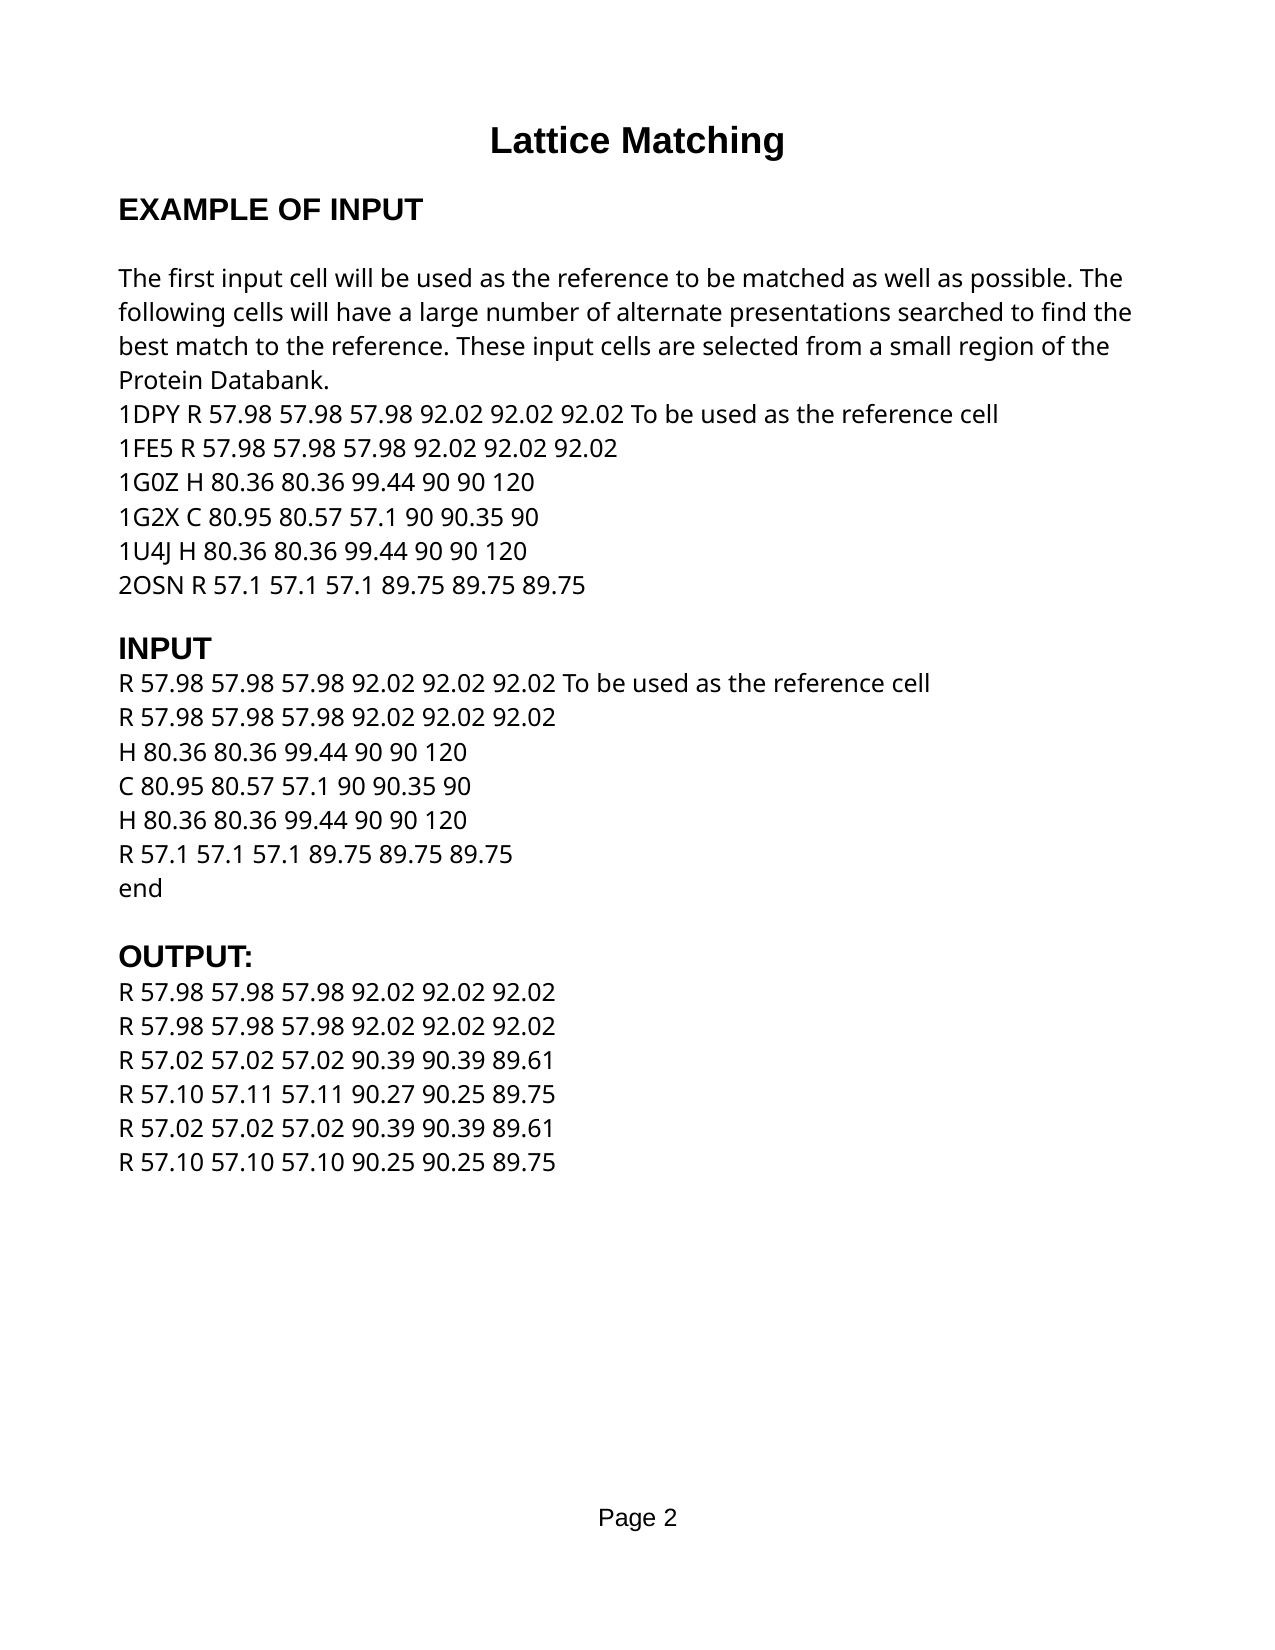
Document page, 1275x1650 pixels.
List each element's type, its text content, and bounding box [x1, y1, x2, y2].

text R 57.02 57.02 57.02 90.39 90.39 89.61 [118, 1043, 1157, 1077]
text The first input cell will be used as the reference to be matched as well as possible. The following cells will have a large number of alternate presentations searched to find the best match to the reference. These input cells are selected from a small region of the Protein Databank. [118, 261, 1157, 397]
text R 57.98 57.98 57.98 92.02 92.02 92.02 [118, 700, 1157, 734]
text 1U4J H 80.36 80.36 99.44 90 90 120 [118, 533, 1157, 567]
text R 57.1 57.1 57.1 89.75 89.75 89.75 [118, 836, 1157, 870]
text 1G0Z H 80.36 80.36 99.44 90 90 120 [118, 465, 1157, 499]
text EXAMPLE OF INPUT [118, 191, 1157, 227]
text C 80.95 80.57 57.1 90 90.35 90 [118, 768, 1157, 802]
text 2OSN R 57.1 57.1 57.1 89.75 89.75 89.75 [118, 567, 1157, 601]
text H 80.36 80.36 99.44 90 90 120 [118, 802, 1157, 836]
text R 57.02 57.02 57.02 90.39 90.39 89.61 [118, 1111, 1157, 1145]
text R 57.98 57.98 57.98 92.02 92.02 92.02 To be used as the reference cell [118, 666, 1157, 700]
text R 57.98 57.98 57.98 92.02 92.02 92.02 [118, 1008, 1157, 1043]
text 1G2X C 80.95 80.57 57.1 90 90.35 90 [118, 499, 1157, 533]
text end [118, 870, 1157, 904]
text 1FE5 R 57.98 57.98 57.98 92.02 92.02 92.02 [118, 431, 1157, 465]
text INPUT [118, 630, 1157, 666]
text 1DPY R 57.98 57.98 57.98 92.02 92.02 92.02 To be used as the reference cell [118, 397, 1157, 431]
text R 57.10 57.10 57.10 90.25 90.25 89.75 [118, 1145, 1157, 1179]
text R 57.98 57.98 57.98 92.02 92.02 92.02 [118, 974, 1157, 1008]
text R 57.10 57.11 57.11 90.27 90.25 89.75 [118, 1077, 1157, 1111]
text OUTPUT: [118, 938, 1157, 974]
text H 80.36 80.36 99.44 90 90 120 [118, 734, 1157, 768]
